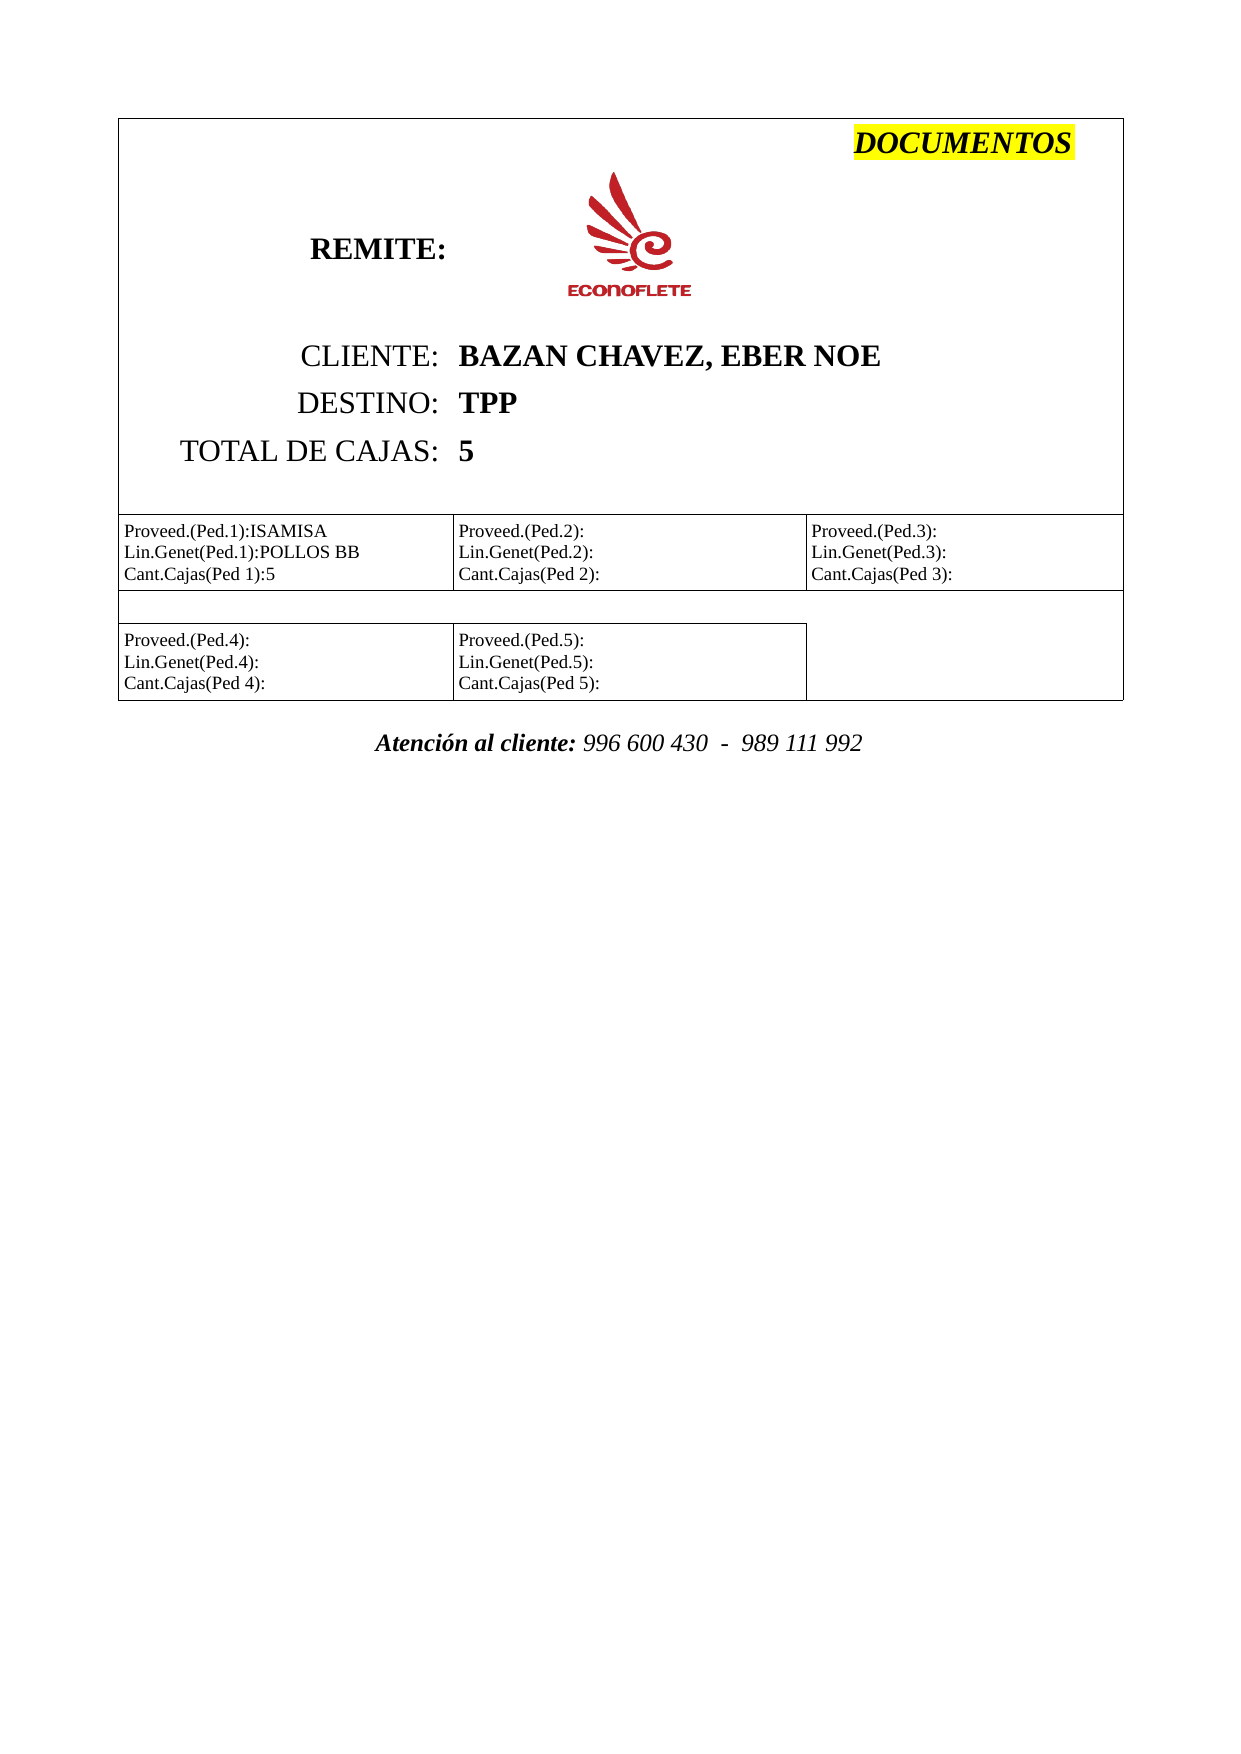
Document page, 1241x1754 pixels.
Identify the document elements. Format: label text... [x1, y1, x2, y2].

table_cell Proveed.(Ped.1):ISAMISA Lin.Genet(Ped.1):POLLOS BB Cant.Cajas(Ped 1):5 [119, 515, 453, 590]
table_cell [806, 166, 1123, 332]
table_cell CLIENTE: [119, 332, 453, 379]
table_cell [453, 591, 806, 623]
table_cell REMITE: [119, 166, 453, 332]
table_cell [119, 591, 453, 623]
table_header [119, 119, 453, 166]
table_cell [806, 379, 1123, 426]
table_cell 5 [453, 426, 1123, 474]
table_cell [453, 474, 806, 514]
text Atención al cliente: 996 600 430 - 989 111 992 [118, 728, 1122, 757]
table_cell Proveed.(Ped.3): Lin.Genet(Ped.3): Cant.Cajas(Ped 3): [807, 515, 1123, 590]
table_cell TOTAL DE CAJAS: [119, 426, 453, 474]
table_cell Proveed.(Ped.5): Lin.Genet(Ped.5): Cant.Cajas(Ped 5): [454, 624, 806, 699]
table_cell BAZAN CHAVEZ, EBER NOE [453, 332, 1123, 379]
picture [552, 171, 707, 297]
table_header DOCUMENTOS [806, 119, 1123, 166]
table_cell [807, 623, 1123, 699]
table_cell Proveed.(Ped.2): Lin.Genet(Ped.2): Cant.Cajas(Ped 2): [454, 515, 806, 590]
table_cell Proveed.(Ped.4): Lin.Genet(Ped.4): Cant.Cajas(Ped 4): [119, 624, 453, 699]
table_header [453, 119, 806, 166]
table_cell DESTINO: [119, 379, 453, 426]
table_cell [119, 474, 453, 514]
table_cell [453, 166, 806, 332]
table_cell [806, 474, 1123, 514]
table_cell TPP [453, 379, 806, 426]
table_cell [806, 591, 1123, 623]
